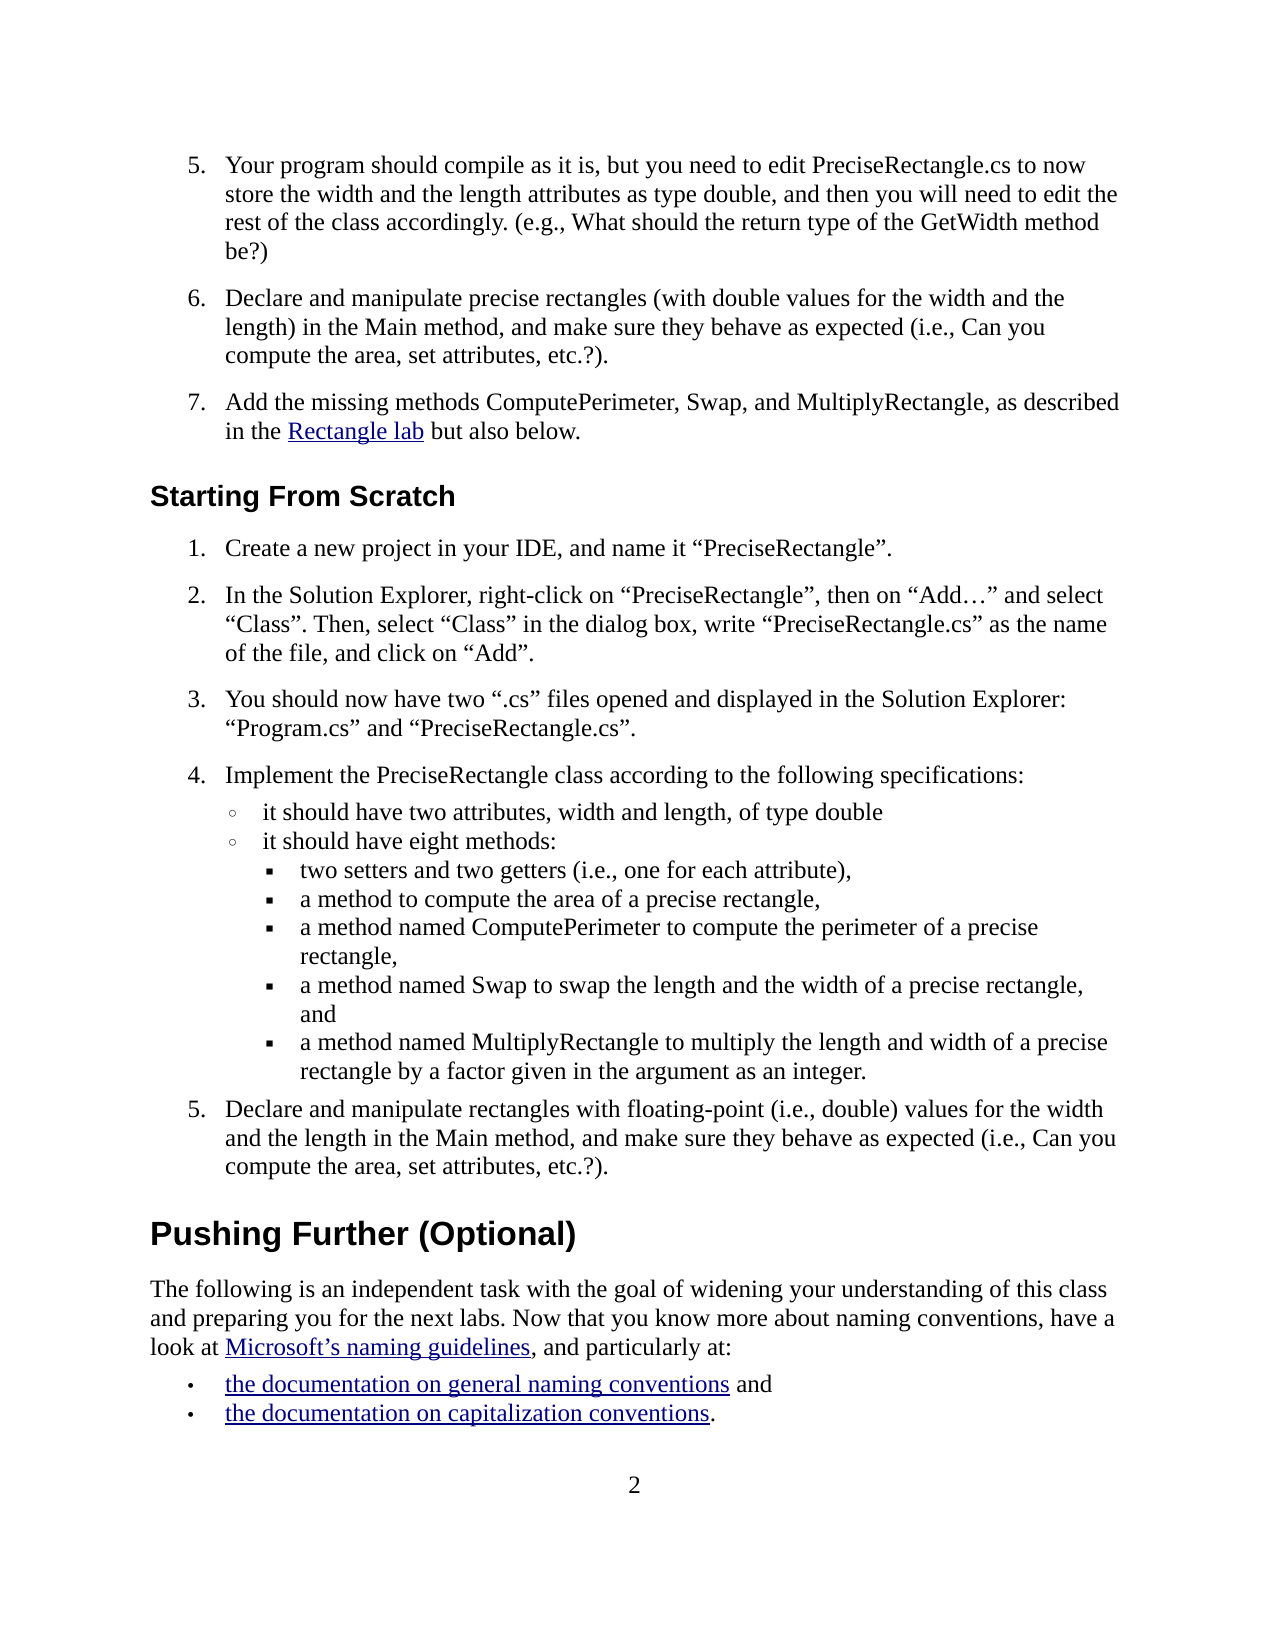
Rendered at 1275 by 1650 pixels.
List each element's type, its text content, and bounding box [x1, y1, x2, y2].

list Declare and manipulate precise rectangles (with double values for the width and the length) in the Main method, and make sure they behave as expected (i.e., Can you compute the area, set attributes, etc.?). [187, 283, 1125, 369]
list Implement the PreciseRectangle class according to the following specifications: [187, 760, 1125, 788]
list You should now have two “.cs” files opened and displayed in the Solution Explorer: “Program.cs” and “PreciseRectangle.cs”. [187, 684, 1125, 742]
list Your program should compile as it is, but you need to edit PreciseRectangle.cs to now store the width and the length attributes as type double, and then you will need to edit the rest of the class accordingly. (e.g., What should the return type of the GetWidth method be?) [187, 150, 1125, 265]
list it should have eight methods: [225, 826, 1125, 855]
list a method named Swap to swap the length and the width of a precise rectangle, and [262, 970, 1125, 1027]
list In the Solution Explorer, right-click on “PreciseRectangle”, then on “Add…” and select “Class”. Then, select “Class” in the dialog box, write “PreciseRectangle.cs” as the name of the file, and click on “Add”. [187, 580, 1125, 666]
list it should have two attributes, width and length, of type double [225, 797, 1125, 826]
list a method named ComputePerimeter to compute the perimeter of a precise rectangle, [262, 912, 1125, 970]
list the documentation on general naming conventions and [187, 1369, 1125, 1398]
list a method named MultiplyRectangle to multiply the length and width of a precise rectangle by a factor given in the argument as an integer. [262, 1027, 1125, 1085]
list two setters and two getters (i.e., one for each attribute), [262, 855, 1125, 884]
list Add the missing methods ComputePerimeter, Swap, and MultiplyRectangle, as described in the Rectangle lab but also below. [187, 387, 1125, 444]
subtitle Pushing Further (Optional) [150, 1214, 1125, 1253]
list Declare and manipulate rectangles with floating-point (i.e., double) values for the width and the length in the Main method, and make sure they behave as expected (i.e., Can you compute the area, set attributes, etc.?). [187, 1094, 1125, 1180]
list Create a new project in your IDE, and name it “PreciseRectangle”. [187, 533, 1125, 562]
list the documentation on capitalization conventions. [187, 1398, 1125, 1427]
list a method to compute the area of a precise rectangle, [262, 884, 1125, 912]
subtitle Starting From Scratch [150, 478, 1125, 512]
text The following is an independent task with the goal of widening your understanding of this class and preparing you for the next labs. Now that you know more about naming conventions, have a look at Microsoft’s naming guidelines, and particularly at: [150, 1274, 1125, 1361]
